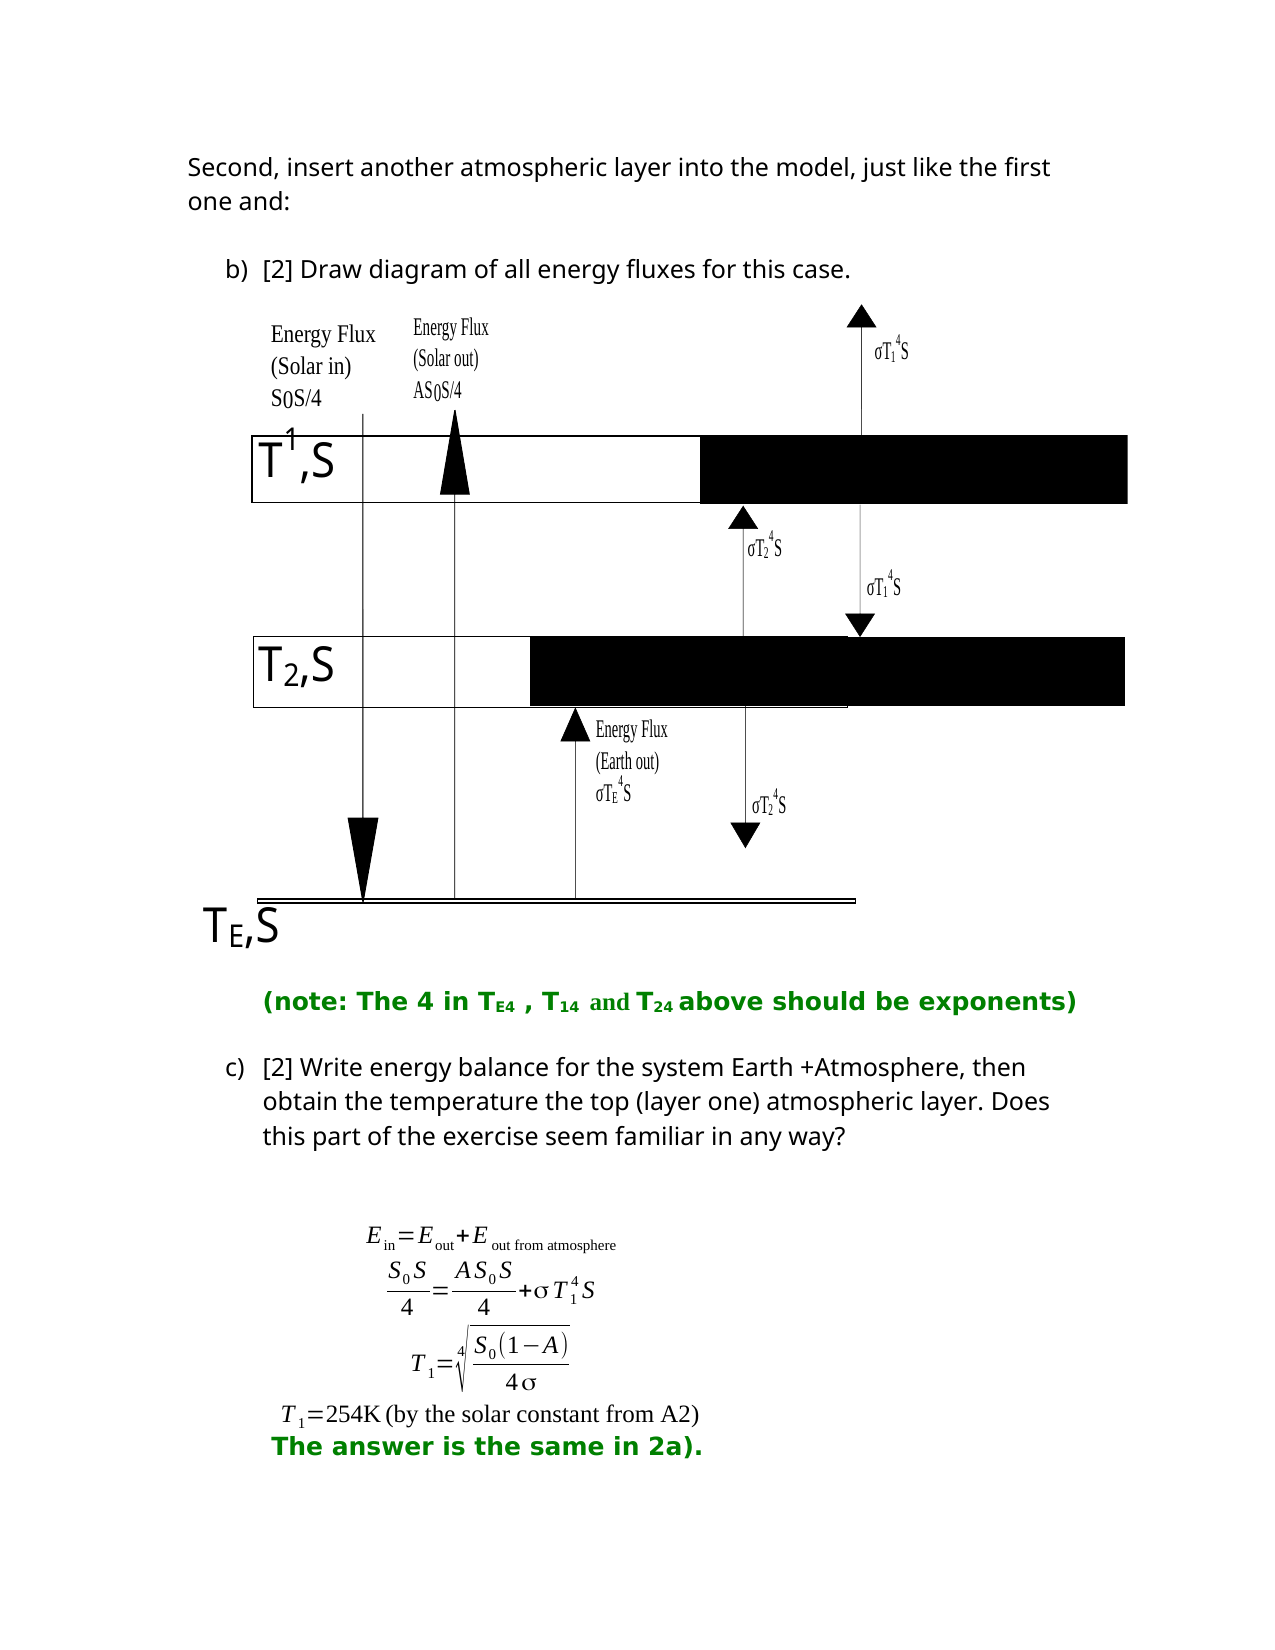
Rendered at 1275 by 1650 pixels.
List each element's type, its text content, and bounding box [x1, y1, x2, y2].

list [2] Draw diagram of all energy fluxes for this case. [225, 252, 1087, 286]
list [2] Write energy balance for the system Earth +Atmosphere, then obtain the temperature the top (layer one) atmospheric layer. Does this part of the exercise seem familiar in any way? [225, 1050, 1087, 1152]
text The answer is the same in 2a). [262, 1432, 1087, 1461]
text Second, insert another atmospheric layer into the model, just like the first one and: [187, 150, 1087, 218]
text (note: The 4 in TE4 , T14 and T24 above should be exponents) [187, 987, 1087, 1016]
